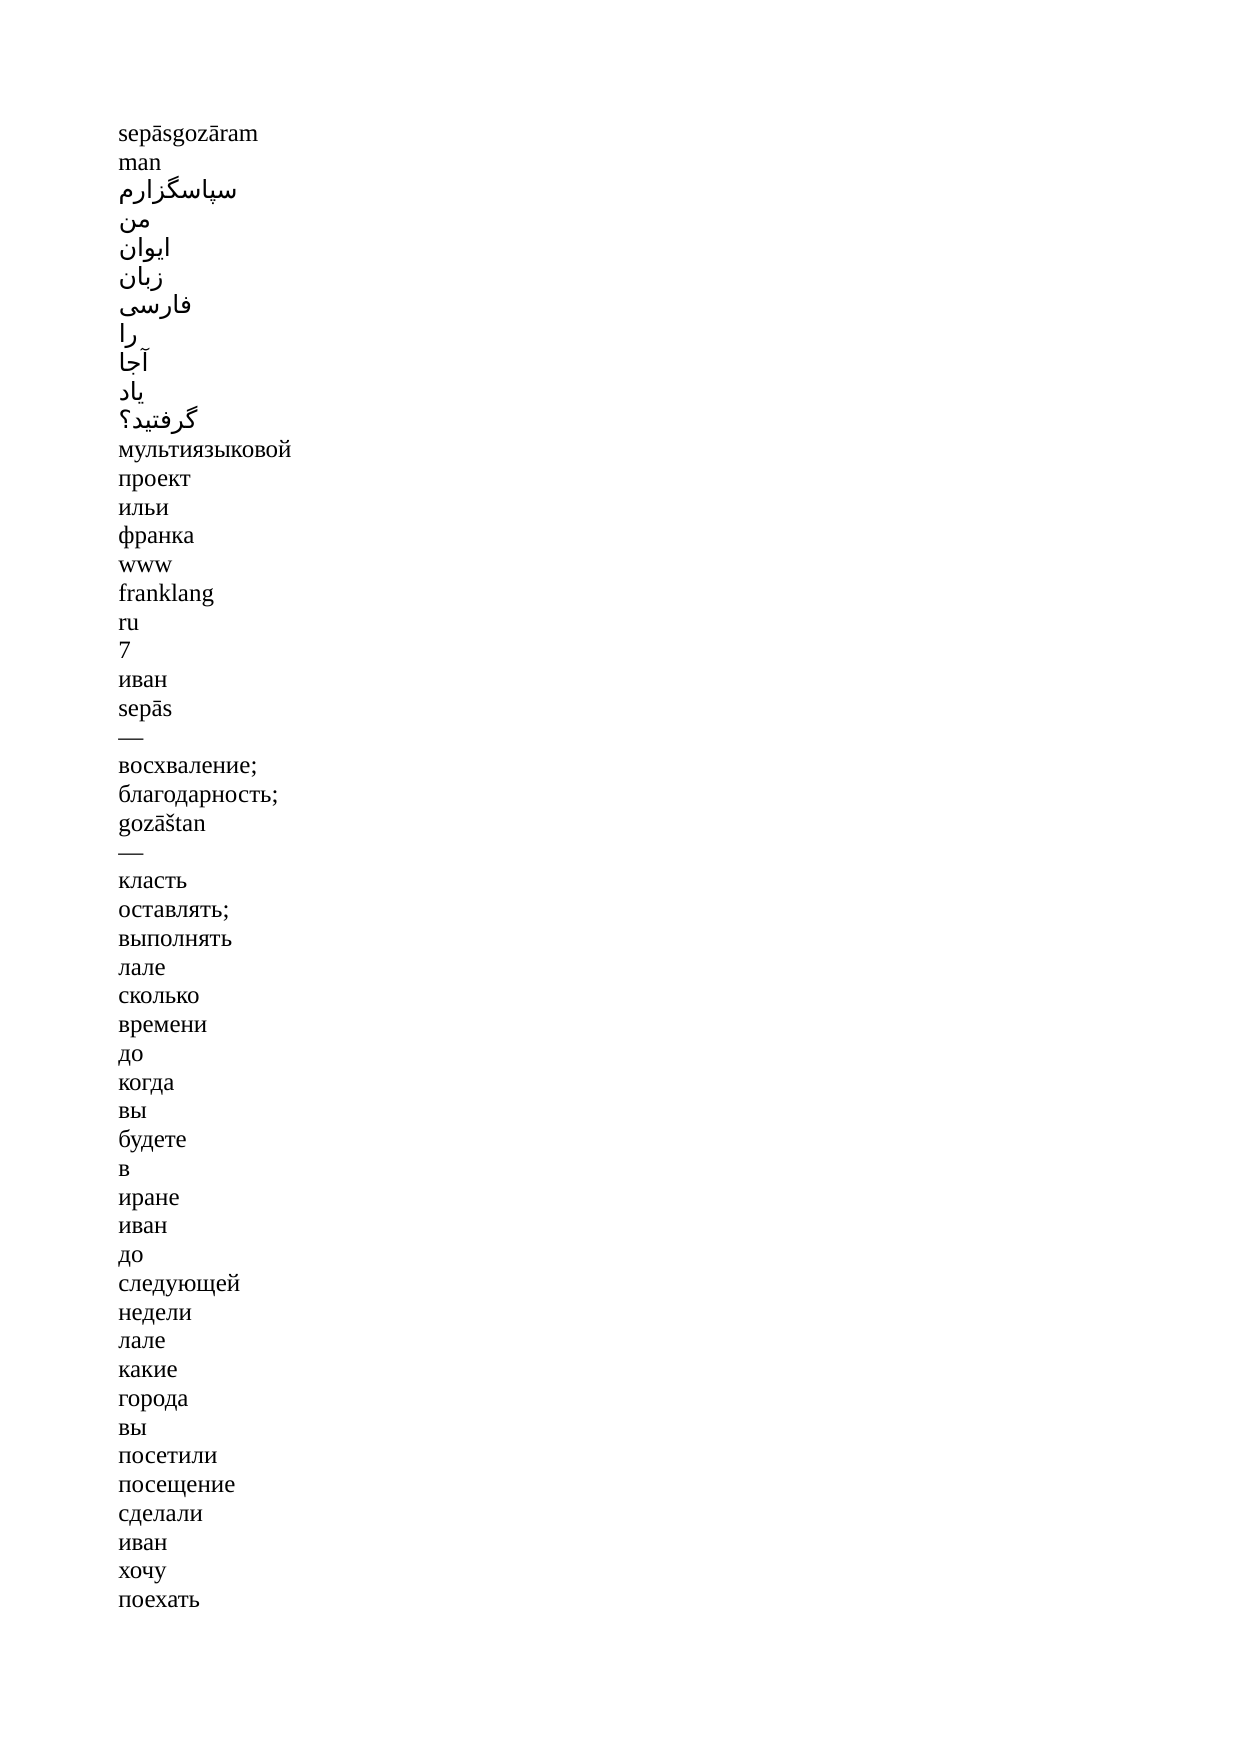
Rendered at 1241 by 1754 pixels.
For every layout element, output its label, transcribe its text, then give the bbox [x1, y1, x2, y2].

text хочу [118, 1556, 1122, 1584]
text ru [118, 607, 1122, 636]
text вы [118, 1412, 1122, 1441]
text من [118, 204, 1122, 233]
text franklang [118, 578, 1122, 607]
text иван [118, 1211, 1122, 1239]
text иране [118, 1182, 1122, 1211]
text посетили [118, 1441, 1122, 1469]
text какие [118, 1354, 1122, 1383]
text ایوان‬ [118, 233, 1122, 262]
text города [118, 1383, 1122, 1412]
text до [118, 1038, 1122, 1067]
text ильи [118, 492, 1122, 521]
text восхваление; [118, 751, 1122, 779]
text лале [118, 1326, 1122, 1354]
text فارسى [118, 291, 1122, 319]
text сделали [118, 1498, 1122, 1527]
text — [118, 837, 1122, 866]
text иван [118, 1527, 1122, 1556]
text когда [118, 1067, 1122, 1096]
text выполнять [118, 923, 1122, 952]
text sepāsgozāram [118, 118, 1122, 147]
text یاد‬ [118, 377, 1122, 406]
text в [118, 1153, 1122, 1182]
text ‫سپاسگزارم [118, 176, 1122, 204]
text следующей [118, 1268, 1122, 1297]
text мультиязыковой [118, 434, 1122, 463]
text ‫گرفتيد؟‬ [118, 406, 1122, 434]
text 7 [118, 636, 1122, 664]
text иван [118, 664, 1122, 693]
text посещение [118, 1469, 1122, 1498]
text оставлять; [118, 894, 1122, 923]
text را [118, 319, 1122, 348]
text франка [118, 521, 1122, 549]
text лале [118, 952, 1122, 981]
text времени [118, 1009, 1122, 1038]
text — [118, 722, 1122, 751]
text sepās [118, 693, 1122, 722]
text آجا [118, 348, 1122, 377]
text man [118, 147, 1122, 176]
text благодарность; [118, 779, 1122, 808]
text класть [118, 866, 1122, 894]
text вы [118, 1096, 1122, 1124]
text поехать [118, 1584, 1122, 1613]
text gozāštan [118, 808, 1122, 837]
text www [118, 549, 1122, 578]
text недели [118, 1297, 1122, 1326]
text ‫زبان [118, 262, 1122, 291]
text сколько [118, 981, 1122, 1009]
text будете [118, 1124, 1122, 1153]
text проект [118, 463, 1122, 492]
text до [118, 1239, 1122, 1268]
